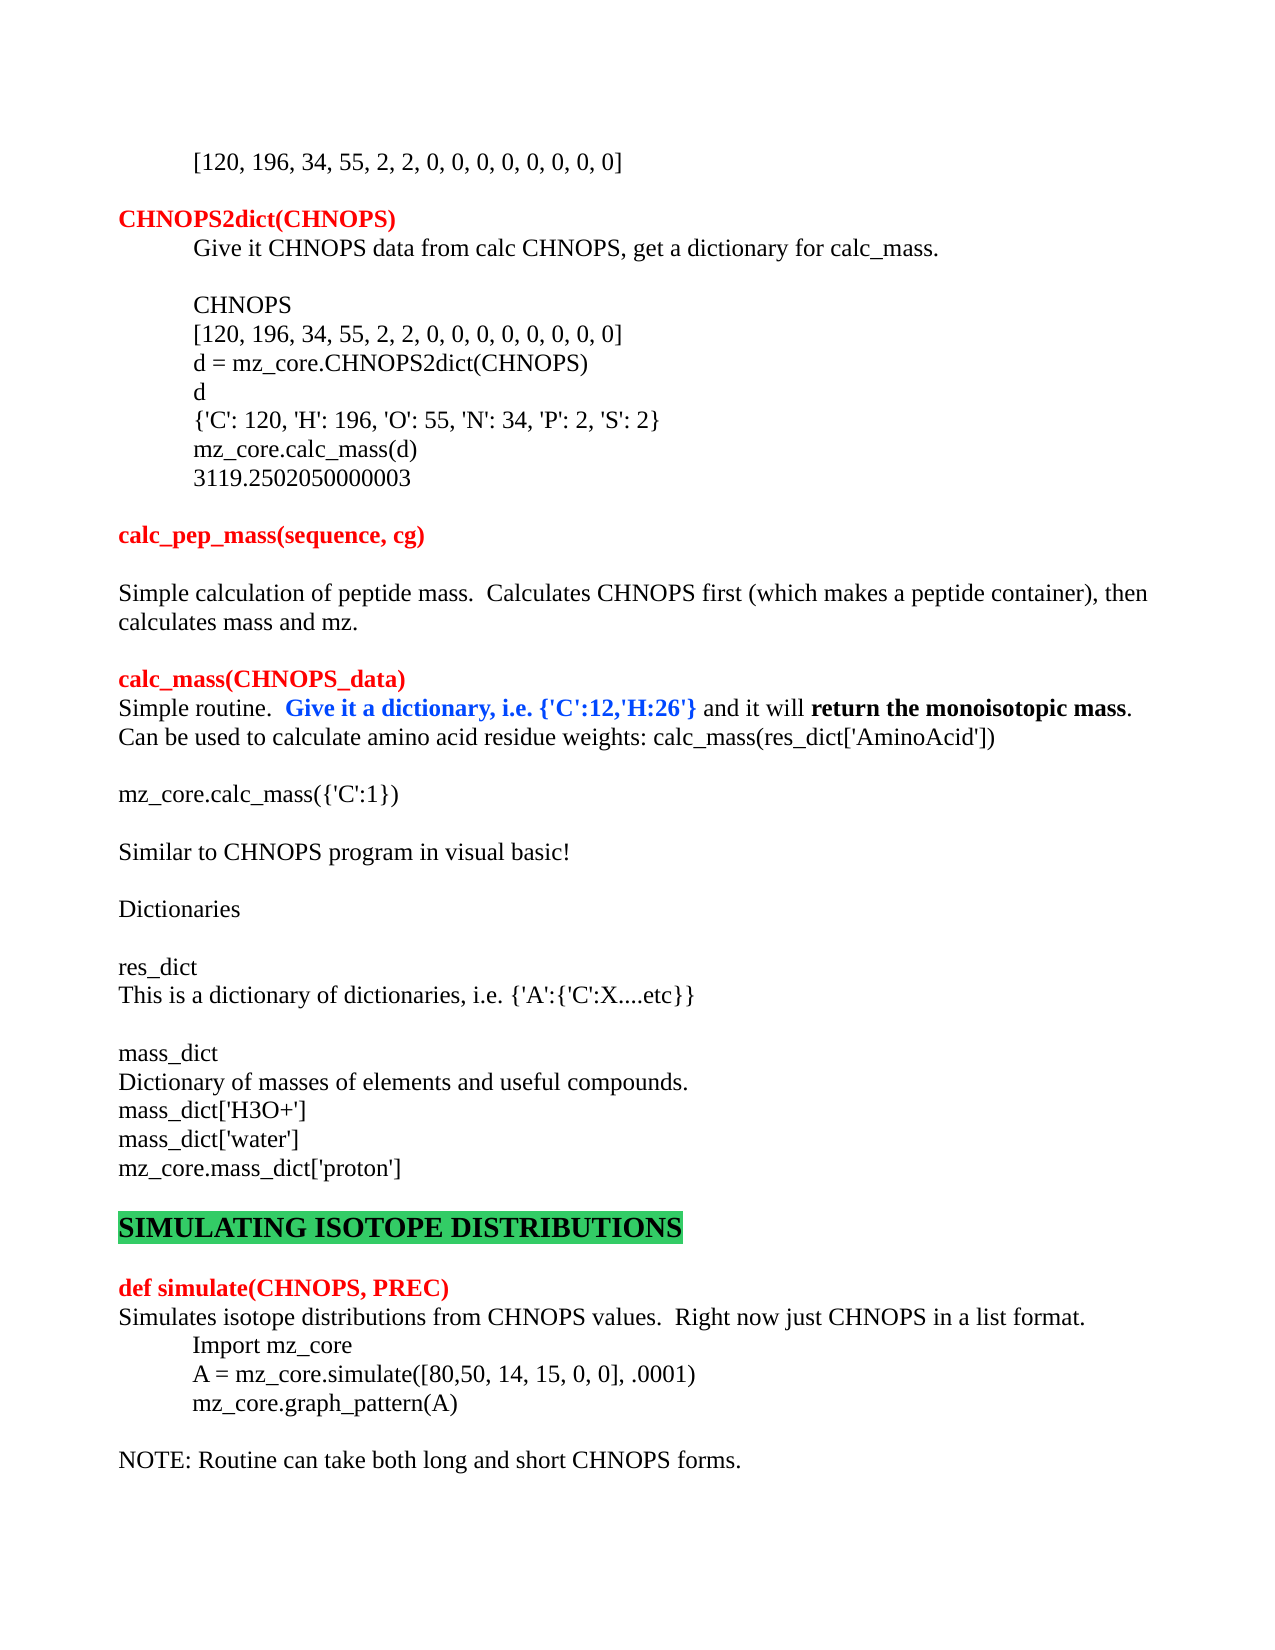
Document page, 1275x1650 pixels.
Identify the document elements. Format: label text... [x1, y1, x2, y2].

text Simulates isotope distributions from CHNOPS values. Right now just CHNOPS in a list format. [118, 1302, 1157, 1330]
text CHNOPS2dict(CHNOPS) [118, 204, 1157, 233]
text 3119.2502050000003 [193, 463, 1157, 492]
text [120, 196, 34, 55, 2, 2, 0, 0, 0, 0, 0, 0, 0, 0] [193, 319, 1157, 348]
text SIMULATING ISOTOPE DISTRIBUTIONS [118, 1211, 1157, 1244]
text mz_core.mass_dict['proton'] [118, 1153, 1157, 1182]
text mz_core.calc_mass(d) [193, 434, 1157, 463]
text d = mz_core.CHNOPS2dict(CHNOPS) [193, 348, 1157, 377]
text Simple calculation of peptide mass. Calculates CHNOPS first (which makes a peptide container), then calculates mass and mz. [118, 578, 1157, 636]
text mass_dict['H3O+'] [118, 1096, 1157, 1124]
text [120, 196, 34, 55, 2, 2, 0, 0, 0, 0, 0, 0, 0, 0] [193, 147, 1157, 176]
text mass_dict [118, 1038, 1157, 1067]
text mz_core.calc_mass({'C':1}) [118, 779, 1157, 808]
text Similar to CHNOPS program in visual basic! [118, 837, 1157, 866]
text d [193, 377, 1157, 406]
text Give it CHNOPS data from calc CHNOPS, get a dictionary for calc_mass. [193, 233, 1157, 262]
text This is a dictionary of dictionaries, i.e. {'A':{'C':X....etc}} [118, 981, 1157, 1009]
text CHNOPS [193, 291, 1157, 319]
text def simulate(CHNOPS, PREC) [118, 1273, 1157, 1302]
text A = mz_core.simulate([80,50, 14, 15, 0, 0], .0001) [118, 1359, 1157, 1388]
text {'C': 120, 'H': 196, 'O': 55, 'N': 34, 'P': 2, 'S': 2} [193, 406, 1157, 434]
text Simple routine. Give it a dictionary, i.e. {'C':12,'H:26'} and it will return the monoisotopic mass. Can be used to calculate amino acid residue weights: calc_mass(res_dict['AminoAcid']) [118, 693, 1157, 751]
text calc_mass(CHNOPS_data) [118, 664, 1157, 693]
text mass_dict['water'] [118, 1124, 1157, 1153]
text Import mz_core [118, 1330, 1157, 1359]
text NOTE: Routine can take both long and short CHNOPS forms. [118, 1445, 1157, 1474]
text res_dict [118, 952, 1157, 981]
text Dictionary of masses of elements and useful compounds. [118, 1067, 1157, 1096]
text Dictionaries [118, 894, 1157, 923]
text mz_core.graph_pattern(A) [118, 1388, 1157, 1417]
text calc_pep_mass(sequence, cg) [118, 521, 1157, 549]
